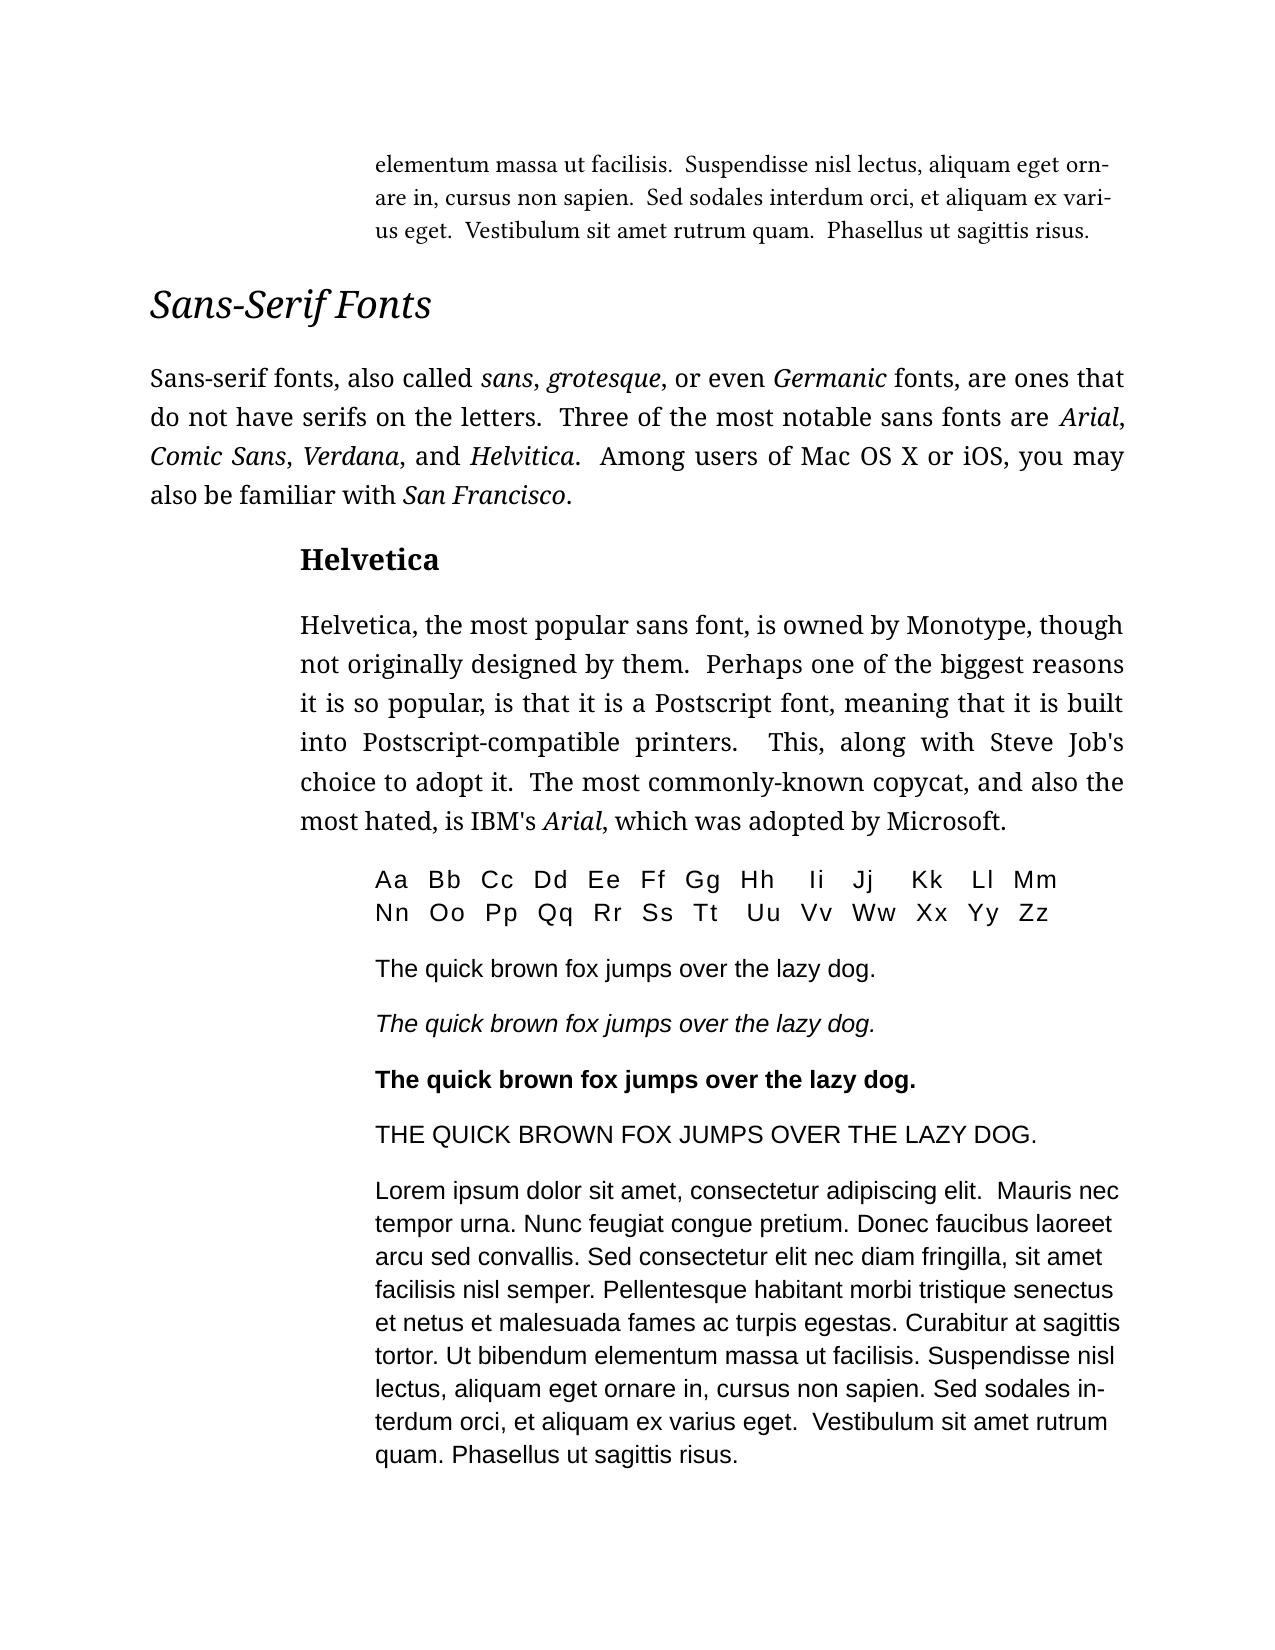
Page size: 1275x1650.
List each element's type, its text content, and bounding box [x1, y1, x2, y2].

text The quick brown fox jumps over the lazy dog. [375, 1065, 1125, 1093]
subtitle Sans-Serif Fonts [150, 278, 1125, 330]
text The quick brown fox jumps over the lazy dog. [375, 954, 1125, 982]
text The quick brown fox jumps over the lazy dog. [375, 1009, 1125, 1038]
text Aa Bb Cc Dd Ee Ff Gg Hh Ii Jj Kk Ll Mm Nn Oo Pp Qq Rr Ss Tt Uu Vv Ww Xx Yy Zz [375, 865, 1125, 927]
text THE QUICK BROWN FOX JUMPS OVER THE LAZY DOG. [375, 1120, 1125, 1149]
text Sans-serif fonts, also called sans, grotesque, or even Germanic fonts, are ones that do not have serifs on the letters. Three of the most notable sans fonts are Arial, Comic Sans, Verdana, and Helvitica. Among users of Mac OS X or iOS, you may also be familiar with San Francisco. [150, 360, 1125, 512]
subtitle Helvetica [300, 539, 1125, 579]
text elementum massa ut facilisis. Suspendisse nisl lectus, aliquam eget orn-are in, cursus non sapien. Sed sodales interdum orci, et aliquam ex vari-us eget. Vestibulum sit amet rutrum quam. Phasellus ut sagittis risus. [375, 150, 1125, 244]
text Helvetica, the most popular sans font, is owned by Monotype, though not originally designed by them. Perhaps one of the biggest reasons it is so popular, is that it is a Postscript font, meaning that it is built into Postscript-compatible printers. This, along with Steve Job's choice to adopt it. The most commonly-known copycat, and also the most hated, is IBM's Arial, which was adopted by Microsoft. [300, 608, 1125, 837]
text Lorem ipsum dolor sit amet, consectetur adipiscing elit. Mauris nec tempor urna. Nunc feugiat congue pretium. Donec faucibus laoreet arcu sed convallis. Sed consectetur elit nec diam fringilla, sit amet facilisis nisl semper. Pellentesque habitant morbi tristique senectus et netus et malesuada fames ac turpis egestas. Curabitur at sagittis tortor. Ut bibendum elementum massa ut facilisis. Suspendisse nisl lectus, aliquam eget ornare in, cursus non sapien. Sed sodales in-terdum orci, et aliquam ex varius eget. Vestibulum sit amet rutrum quam. Phasellus ut sagittis risus. [375, 1176, 1125, 1469]
